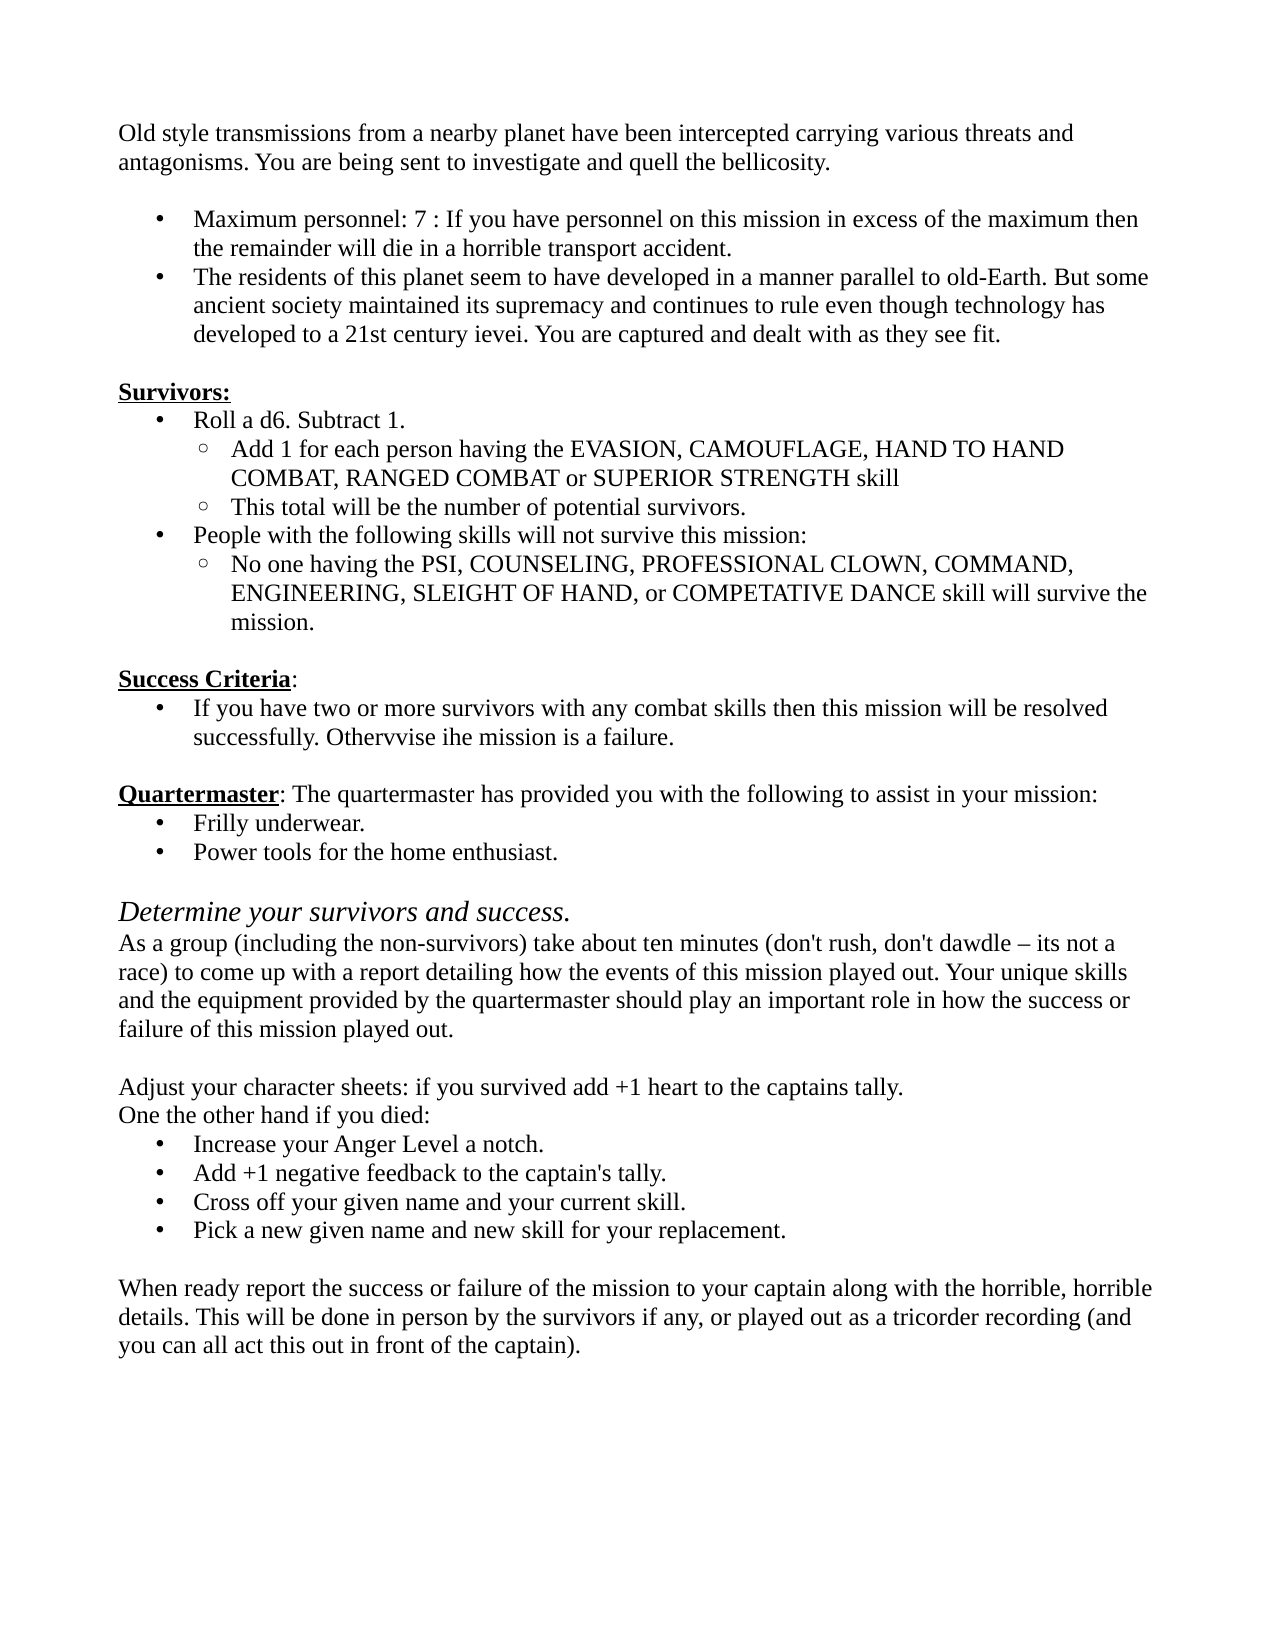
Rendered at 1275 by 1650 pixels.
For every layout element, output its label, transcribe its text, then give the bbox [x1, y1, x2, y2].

list Maximum personnel: 7 : If you have personnel on this mission in excess of the maximum then the remainder will die in a horrible transport accident. [156, 204, 1157, 262]
text One the other hand if you died: [118, 1100, 1157, 1129]
text Quartermaster: The quartermaster has provided you with the following to assist in your mission: [118, 779, 1157, 808]
list Increase your Anger Level a notch. [156, 1129, 1157, 1158]
list Roll a d6. Subtract 1. [156, 406, 1157, 434]
list If you have two or more survivors with any combat skills then this mission will be resolved successfully. Othervvise ihe mission is a failure. [156, 693, 1157, 751]
list The residents of this planet seem to have developed in a manner parallel to old-Earth. But some ancient society maintained its supremacy and continues to rule even though technology has developed to a 21st century ievei. You are captured and dealt with as they see fit. [156, 262, 1157, 348]
text As a group (including the non-survivors) take about ten minutes (don't rush, don't dawdle – its not a race) to come up with a report detailing how the events of this mission played out. Your unique skills and the equipment provided by the quartermaster should play an important role in how the success or failure of this mission played out. [118, 928, 1157, 1043]
list Add +1 negative feedback to the captain's tally. [156, 1158, 1157, 1187]
text Survivors: [118, 377, 1157, 406]
list No one having the PSI, COUNSELING, PROFESSIONAL CLOWN, COMMAND, ENGINEERING, SLEIGHT OF HAND, or COMPETATIVE DANCE skill will survive the mission. [193, 549, 1157, 636]
list Power tools for the home enthusiast. [156, 837, 1157, 866]
text Old style transmissions from a nearby planet have been intercepted carrying various threats and antagonisms. You are being sent to investigate and quell the bellicosity. [118, 118, 1157, 176]
list Cross off your given name and your current skill. [156, 1187, 1157, 1215]
text Determine your survivors and success. [118, 894, 1157, 928]
list Pick a new given name and new skill for your replacement. [156, 1215, 1157, 1244]
text Adjust your character sheets: if you survived add +1 heart to the captains tally. [118, 1072, 1157, 1100]
list This total will be the number of potential survivors. [193, 492, 1157, 521]
text Success Criteria: [118, 664, 1157, 693]
list Frilly underwear. [156, 808, 1157, 837]
text When ready report the success or failure of the mission to your captain along with the horrible, horrible details. This will be done in person by the survivors if any, or played out as a tricorder recording (and you can all act this out in front of the captain). [118, 1273, 1157, 1359]
list Add 1 for each person having the EVASION, CAMOUFLAGE, HAND TO HAND COMBAT, RANGED COMBAT or SUPERIOR STRENGTH skill [193, 434, 1157, 492]
list People with the following skills will not survive this mission: [156, 521, 1157, 549]
